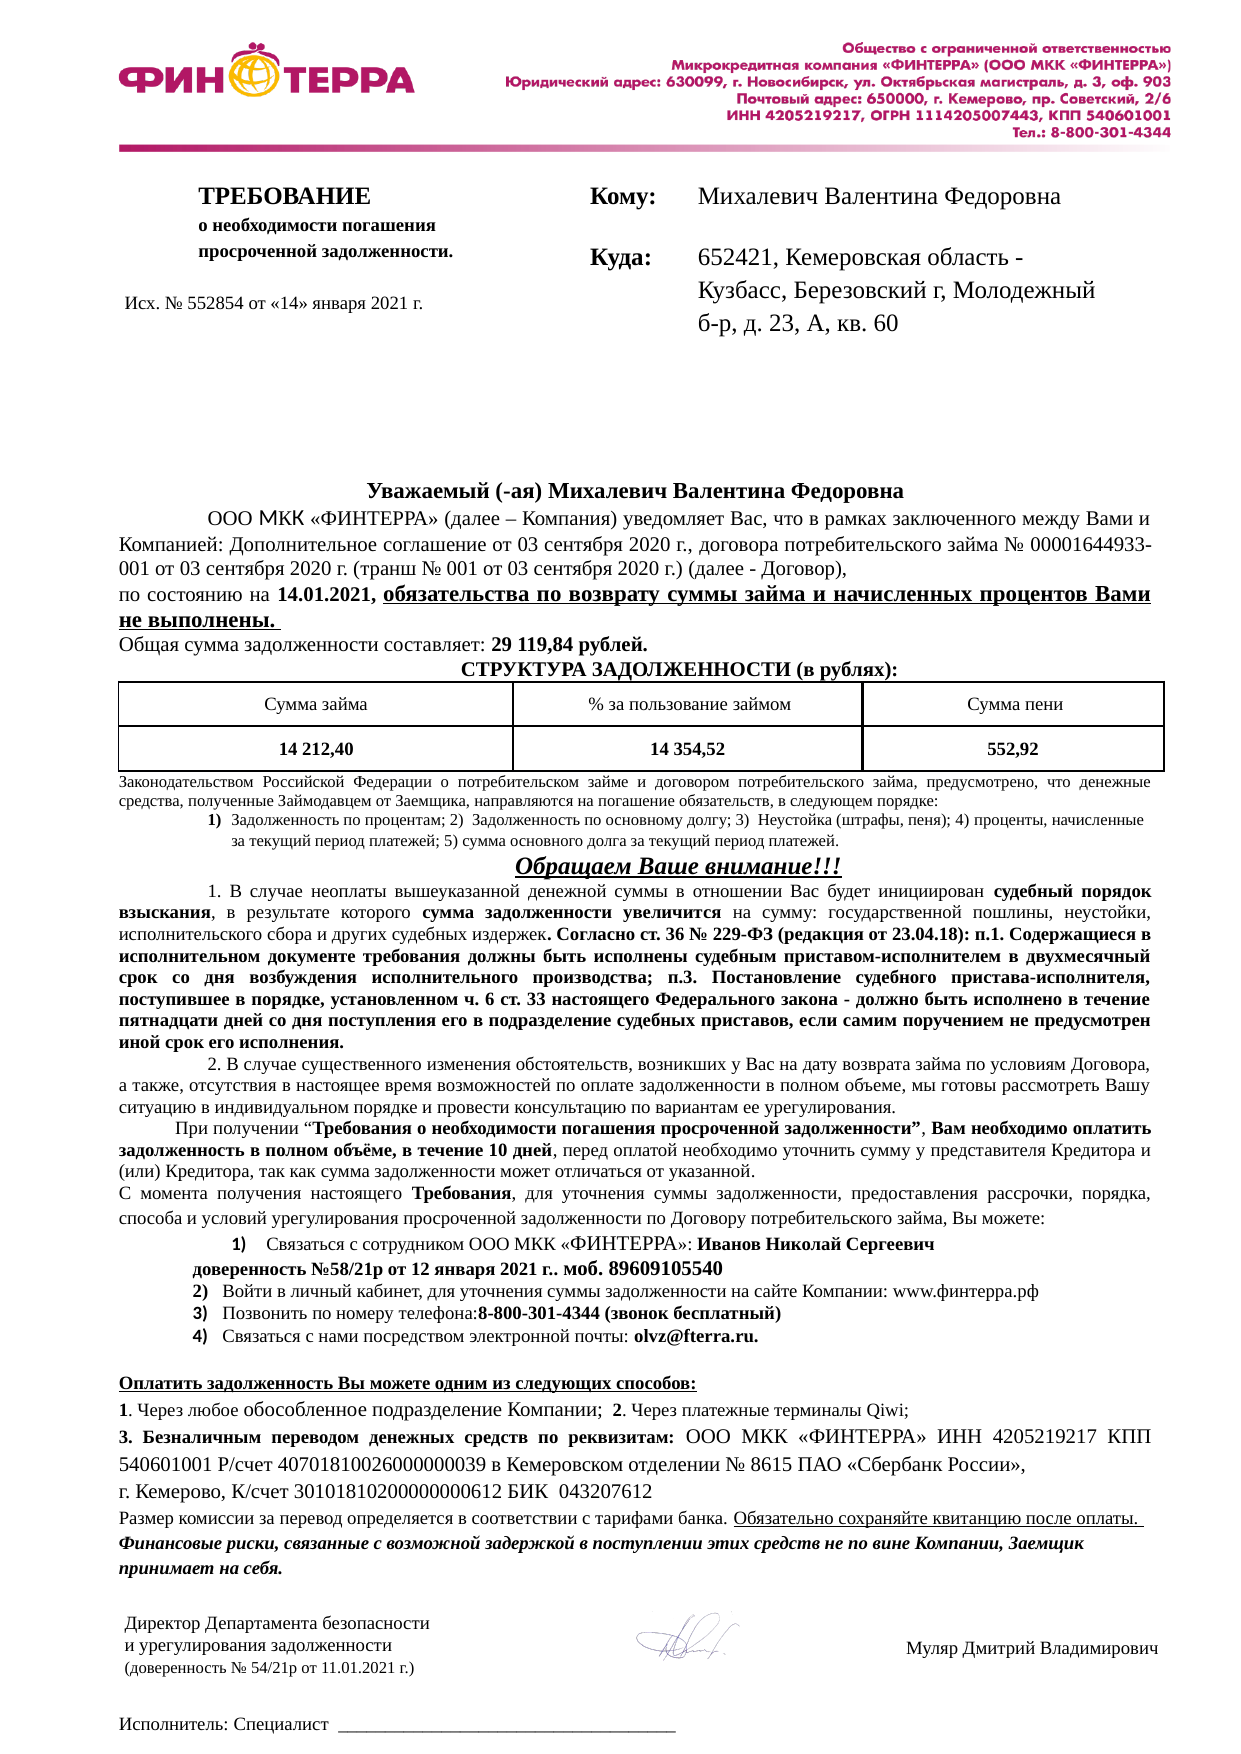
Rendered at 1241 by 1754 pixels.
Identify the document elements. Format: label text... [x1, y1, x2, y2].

table_header Михалевич Валентина Федоровна [692, 175, 1116, 236]
table_header Муляр Дмитрий Владимирович [807, 1606, 1164, 1688]
text Общая сумма задолженности составляет: 29 119,84 рублей. [118, 632, 1152, 656]
table_header Сумма займа [119, 683, 512, 725]
text Уважаемый (-ая) Михалевич Валентина Федоровна [118, 477, 1152, 503]
text г. Кемерово, К/счет 30101810200000000612 БИК 043207612 [118, 1479, 1152, 1503]
text 1. Через любое обособленное подразделение Компании; 2. Через платежные терминалы Qiwi; [118, 1397, 1152, 1421]
text Размер комиссии за перевод определяется в соответствии с тарифами банка. Обязательно сохраняйте квитанцию после оплаты. Финансовые риски, связанные с возможной задержкой в поступлении этих средств не по вине Компании, Заемщик принимает на себя. [118, 1507, 1152, 1578]
table_header Директор Департамента безопасности и урегулирования задолженности (доверенность № 54/21р от 11.01.2021 г.) [119, 1606, 570, 1688]
text по состоянию на 14.01.2021, обязательства по возврату суммы займа и начисленных процентов Вами не выполнены. [118, 580, 1152, 632]
list Войти в личный кабинет, для уточнения суммы задолженности на сайте Компании: www.финтерра.рф [163, 1279, 1152, 1301]
table_header [1116, 175, 1169, 398]
text Обращаем Ваше внимание!!! [118, 851, 1152, 880]
text Законодательством Российской Федерации о потребительском займе и договором потребительского займа, предусмотрено, что денежные средства, полученные Займодавцем от Заемщика, направляются на погашение обязательств, в следующем порядке: [118, 772, 1152, 810]
table_header Сумма пени [864, 683, 1163, 725]
text При получении “Требования о необходимости погашения просроченной задолженности”, Вам необходимо оплатить задолженность в полном объёме, в течение 10 дней, перед оплатой необходимо уточнить сумму у представителя Кредитора и (или) Кредитора, так как сумма задолженности может отличаться от указанной. [118, 1117, 1152, 1182]
table_header ТРЕБОВАНИЕ о необходимости погашения просроченной задолженности. Исх. № 552854 от «14» января 2021 г. [119, 175, 584, 398]
table_header % за пользование займом [514, 683, 861, 725]
text СТРУКТУРА ЗАДОЛЖЕННОСТИ (в рублях): [118, 656, 1152, 681]
list Связаться с нами посредством электронной почты: olvz@fterra.ru. [192, 1324, 1152, 1347]
table_cell Куда: [584, 236, 692, 398]
picture [635, 1611, 742, 1662]
list Позвонить по номеру телефона:8-800-301-4344 (звонок бесплатный) [192, 1301, 1152, 1324]
text доверенность №58/21р от 12 января 2021 г.. моб. 89609105540 [192, 1256, 1152, 1279]
table_header Кому: [584, 175, 692, 236]
text 3. Безналичным переводом денежных средств по реквизитам: ООО МКК «ФИНТЕРРА» ИНН 4205219217 КПП 540601001 Р/счет 40701810026000000039 в Кемеровском отделении № 8615 ПАО «Сбербанк России», [118, 1424, 1152, 1476]
text ООО МКК «ФИНТЕРРА» (далее – Компания) уведомляет Вас, что в рамках заключенного между Вами и Компанией: Дополнительное соглашение от 03 сентября 2020 г., договора потребительского займа № 00001644933-001 от 03 сентября 2020 г. (транш № 001 от 03 сентября 2020 г.) (далее - Договор), [118, 503, 1152, 580]
text Оплатить задолженность Вы можете одним из следующих способов: [118, 1372, 1152, 1393]
text С момента получения настоящего Требования, для уточнения суммы задолженности, предоставления рассрочки, порядка, способа и условий урегулирования просроченной задолженности по Договору потребительского займа, Вы можете: [118, 1182, 1152, 1228]
text 2. В случае существенного изменения обстоятельств, возникших у Вас на дату возврата займа по условиям Договора, а также, отсутствия в настоящее время возможностей по оплате задолженности в полном объеме, мы готовы рассмотреть Вашу ситуацию в индивидуальном порядке и провести консультацию по вариантам ее урегулирования. [118, 1052, 1152, 1117]
table_cell 14 212,40 [119, 727, 512, 769]
list Связаться с сотрудником ООО МКК «ФИНТЕРРА»: Иванов Николай Сергеевич [193, 1231, 1152, 1256]
text 1. В случае неоплаты вышеуказанной денежной суммы в отношении Вас будет инициирован судебный порядок взыскания, в результате которого сумма задолженности увеличится на сумму: государственной пошлины, неустойки, исполнительского сбора и других судебных издержек. Согласно ст. 36 № 229-ФЗ (редакция от 23.04.18): п.1. Содержащиеся в исполнительном документе требования должны быть исполнены судебным приставом-исполнителем в двухмесячный срок со дня возбуждения исполнительного производства; п.3. Постановление судебного пристава-исполнителя, поступившее в порядке, установленном ч. 6 ст. 33 настоящего Федерального закона - должно быть исполнено в течение пятнадцати дней со дня поступления его в подразделение судебных приставов, если самим поручением не предусмотрен иной срок его исполнения. [118, 880, 1152, 1052]
table_header [570, 1606, 807, 1688]
table_cell 552,92 [864, 727, 1163, 769]
picture [118, 42, 1171, 152]
list Задолженность по процентам; 2) Задолженность по основному долгу; 3) Неустойка (штрафы, пеня); 4) проценты, начисленные за текущий период платежей; 5) сумма основного долга за текущий период платежей. [207, 810, 1152, 850]
table_cell 652421, Кемеровская область - Кузбасс, Березовский г, Молодежный б-р, д. 23, А, кв. 60 [692, 236, 1116, 398]
table_cell 14 354,52 [514, 727, 861, 769]
text Исполнитель: Специалист ____________________________________ [118, 1713, 1152, 1735]
